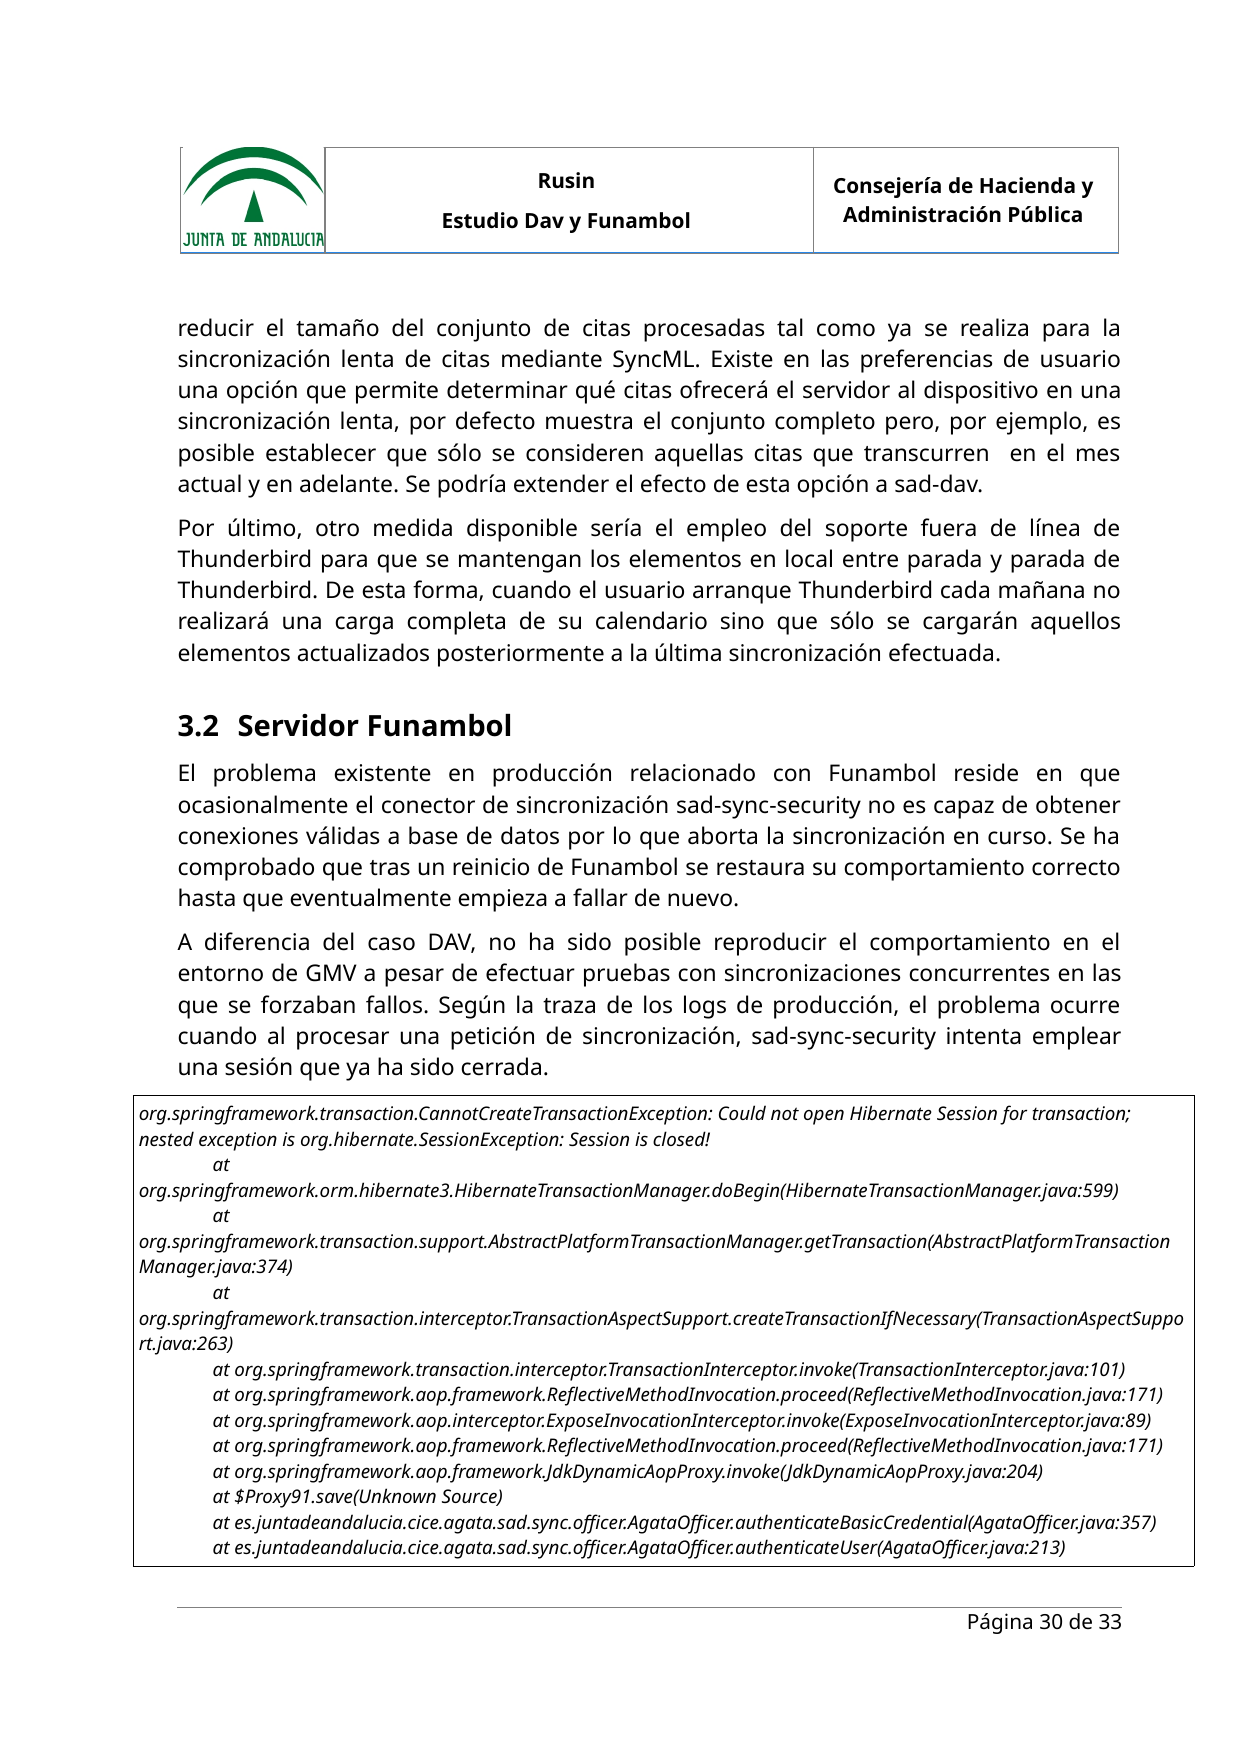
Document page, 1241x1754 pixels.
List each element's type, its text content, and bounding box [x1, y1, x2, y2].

table_header org.springframework.transaction.CannotCreateTransactionException: Could not open Hibernate Session for transaction; nested exception is org.hibernate.SessionException: Session is closed! at org.springframework.orm.hibernate3.HibernateTransactionManager.doBegin(HibernateTransactionManager.java:599) at org.springframework.transaction.support.AbstractPlatformTransactionManager.getTransaction(AbstractPlatformTransactionManager.java:374) at org.springframework.transaction.interceptor.TransactionAspectSupport.createTransactionIfNecessary(TransactionAspectSupport.java:263) at org.springframework.transaction.interceptor.TransactionInterceptor.invoke(TransactionInterceptor.java:101) at org.springframework.aop.framework.ReflectiveMethodInvocation.proceed(ReflectiveMethodInvocation.java:171) at org.springframework.aop.interceptor.ExposeInvocationInterceptor.invoke(ExposeInvocationInterceptor.java:89) at org.springframework.aop.framework.ReflectiveMethodInvocation.proceed(ReflectiveMethodInvocation.java:171) at org.springframework.aop.framework.JdkDynamicAopProxy.invoke(JdkDynamicAopProxy.java:204) at $Proxy91.save(Unknown Source) at es.juntadeandalucia.cice.agata.sad.sync.officer.AgataOfficer.authenticateBasicCredential(AgataOfficer.java:357) at es.juntadeandalucia.cice.agata.sad.sync.officer.AgataOfficer.authenticateUser(AgataOfficer.java:213) [134, 1096, 1194, 1566]
text Por último, otro medida disponible sería el empleo del soporte fuera de línea de Thunderbird para que se mantengan los elementos en local entre parada y parada de Thunderbird. De esta forma, cuando el usuario arranque Thunderbird cada mañana no realizará una carga completa de su calendario sino que sólo se cargarán aquellos elementos actualizados posteriormente a la última sincronización efectuada. [177, 511, 1122, 668]
text reducir el tamaño del conjunto de citas procesadas tal como ya se realiza para la sincronización lenta de citas mediante SyncML. Existe en las preferencias de usuario una opción que permite determinar qué citas ofrecerá el servidor al dispositivo en una sincronización lenta, por defecto muestra el conjunto completo pero, por ejemplo, es posible establecer que sólo se consideren aquellas citas que transcurren en el mes actual y en adelante. Se podría extender el efecto de esta opción a sad-dav. [177, 311, 1122, 499]
text A diferencia del caso DAV, no ha sido posible reproducir el comportamiento en el entorno de GMV a pesar de efectuar pruebas con sincronizaciones concurrentes en las que se forzaban fallos. Según la traza de los logs de producción, el problema ocurre cuando al procesar una petición de sincronización, sad-sync-security intenta emplear una sesión que ya ha sido cerrada. [177, 926, 1122, 1082]
text El problema existente en producción relacionado con Funambol reside en que ocasionalmente el conector de sincronización sad-sync-security no es capaz de obtener conexiones válidas a base de datos por lo que aborta la sincronización en curso. Se ha comprobado que tras un reinicio de Funambol se restaura su comportamiento correcto hasta que eventualmente empieza a fallar de nuevo. [177, 757, 1122, 914]
subtitle Servidor Funambol [177, 705, 1122, 745]
picture [183, 147, 324, 246]
